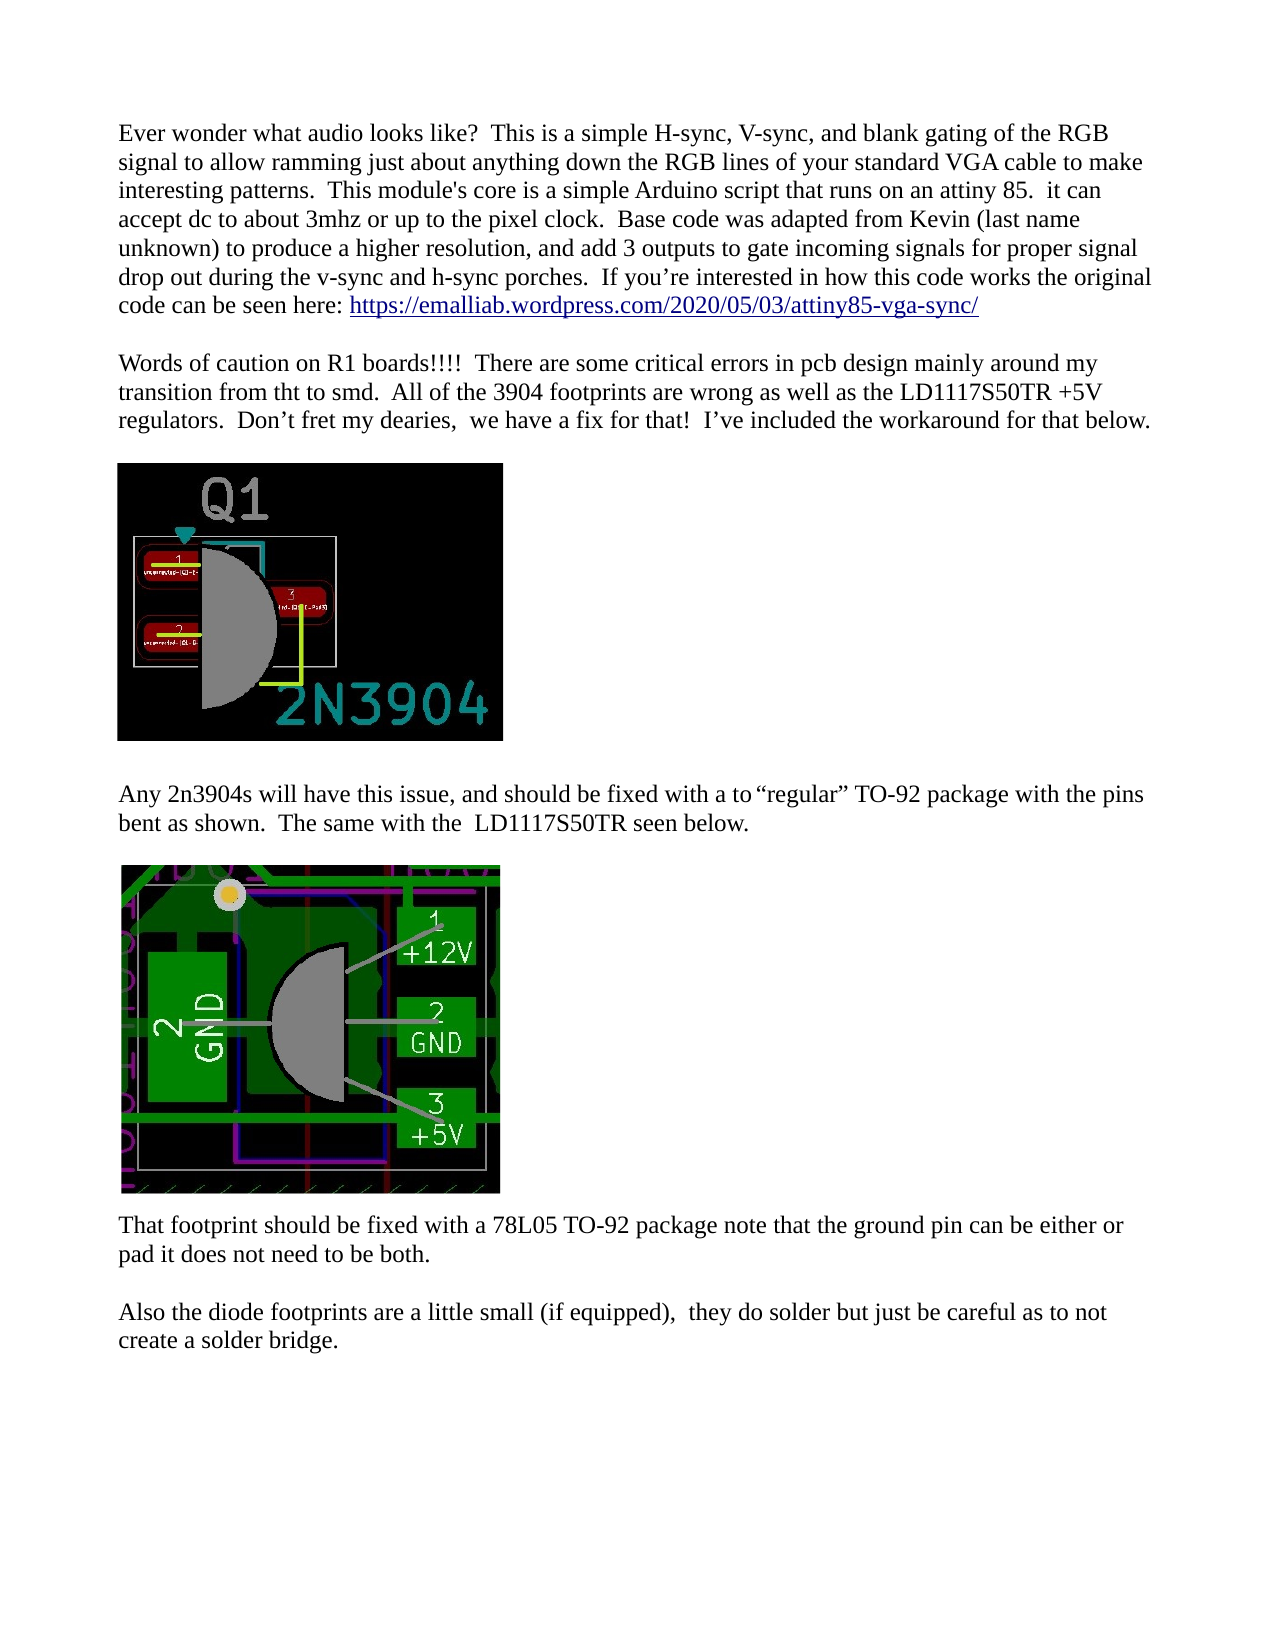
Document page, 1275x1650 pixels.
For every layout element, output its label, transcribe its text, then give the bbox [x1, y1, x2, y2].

picture [117, 463, 504, 741]
text Any 2n3904s will have this issue, and should be fixed with a to “regular” TO-92 package with the pins bent as shown. The same with the LD1117S50TR seen below. [118, 779, 1157, 837]
text That footprint should be fixed with a 78L05 TO-92 package note that the ground pin can be either or pad it does not need to be both. [118, 1211, 1157, 1268]
text Words of caution on R1 boards!!!! There are some critical errors in pcb design mainly around my transition from tht to smd. All of the 3904 footprints are wrong as well as the LD1117S50TR +5V regulators. Don’t fret my dearies, we have a fix for that! I’ve included the workaround for that below. [118, 348, 1157, 434]
picture [121, 865, 501, 1194]
text Ever wonder what audio looks like? This is a simple H-sync, V-sync, and blank gating of the RGB signal to allow ramming just about anything down the RGB lines of your standard VGA cable to make interesting patterns. This module's core is a simple Arduino script that runs on an attiny 85. it can accept dc to about 3mhz or up to the pixel clock. Base code was adapted from Kevin (last name unknown) to produce a higher resolution, and add 3 outputs to gate incoming signals for proper signal drop out during the v-sync and h-sync porches. If you’re interested in how this code works the original code can be seen here: https://emalliab.wordpress.com/2020/05/03/attiny85-vga-sync/ [118, 118, 1157, 319]
text Also the diode footprints are a little small (if equipped), they do solder but just be careful as to not create a solder bridge. [118, 1297, 1157, 1354]
